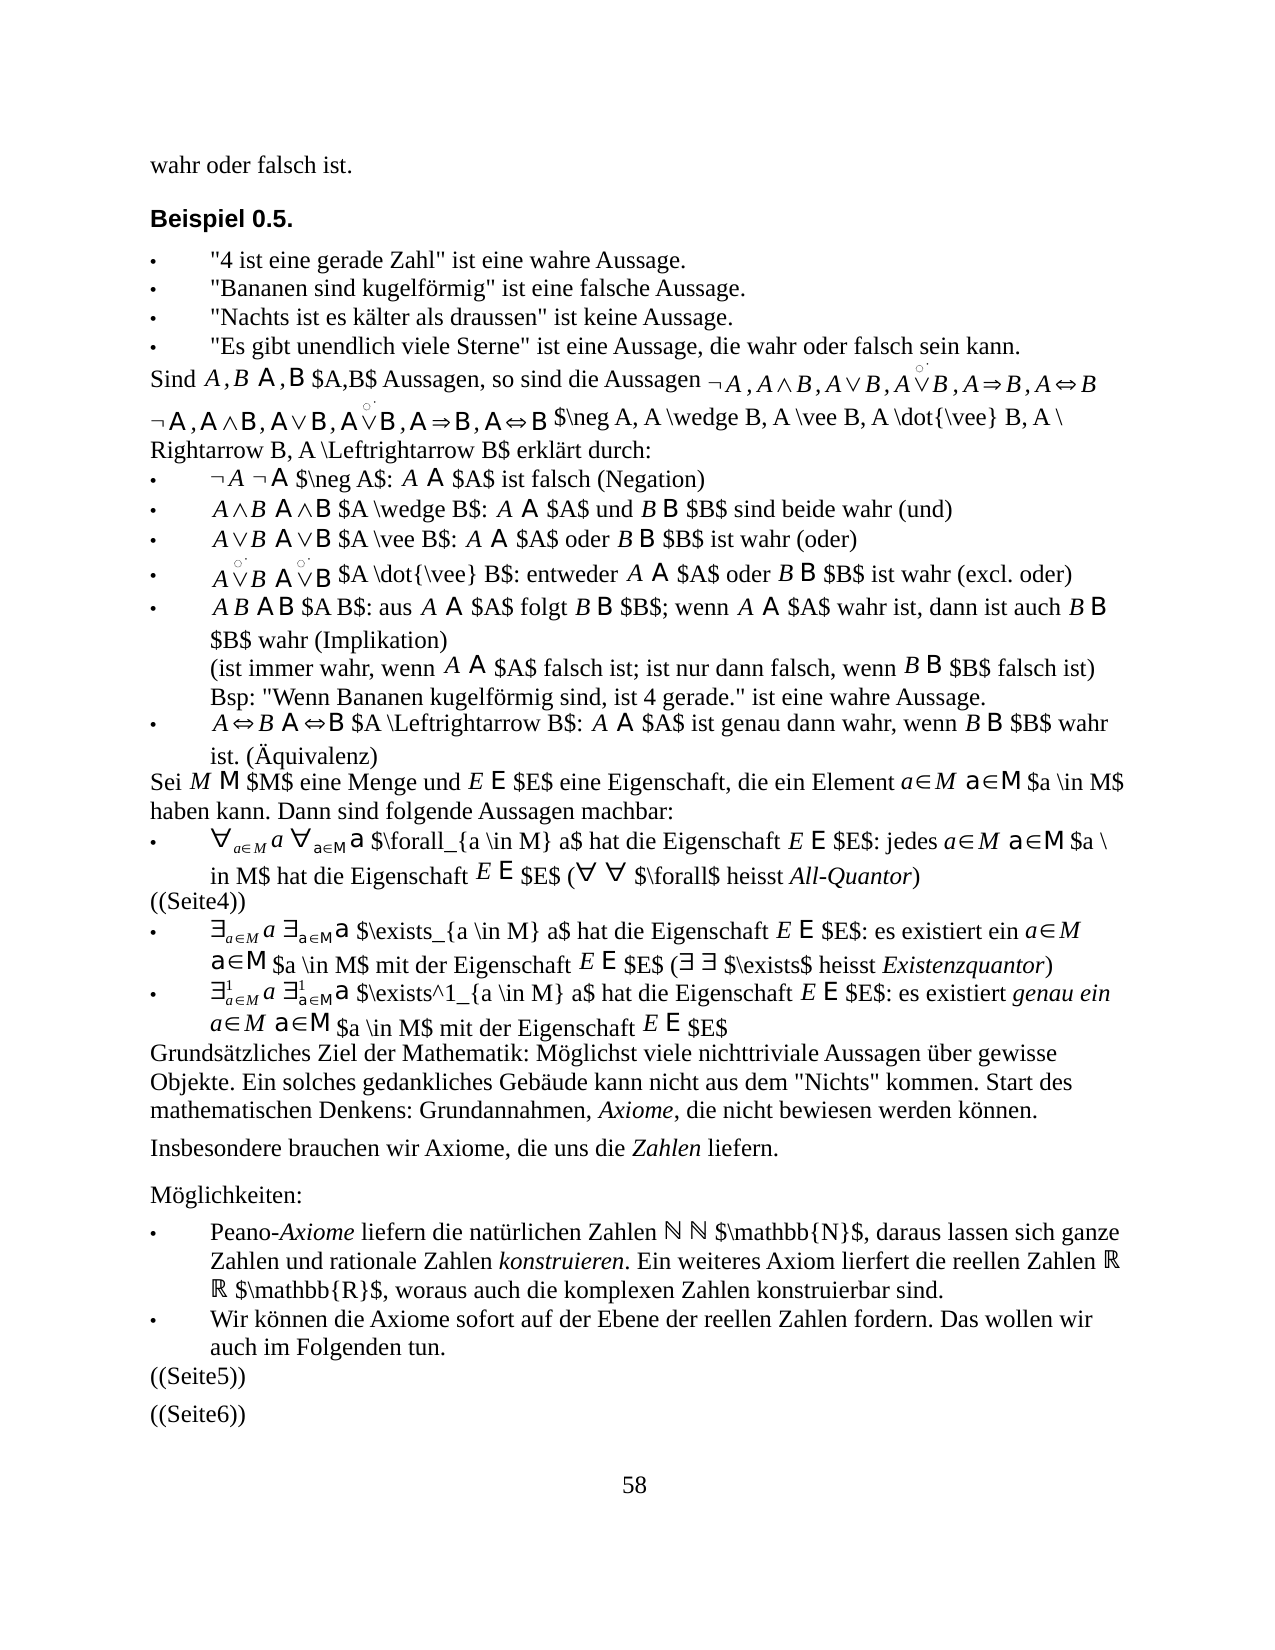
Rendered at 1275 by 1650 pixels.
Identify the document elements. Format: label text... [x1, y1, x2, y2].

list "Nachts ist es kälter als draussen" ist keine Aussage. [150, 302, 1125, 331]
text Möglichkeiten: [150, 1180, 1125, 1208]
text Grundsätzliches Ziel der Mathematik: Möglichst viele nichttriviale Aussagen über gewisse Objekte. Ein solches gedankliches Gebäude kann nicht aus dem "Nichts" kommen. Start des mathematischen Denkens: Grundannahmen, Axiome, die nicht bewiesen werden können. [150, 1038, 1125, 1124]
text Insbesondere brauchen wir Axiome, die uns die Zahlen liefern. [150, 1133, 1125, 1162]
text Sei $M$ eine Menge und $E$ eine Eigenschaft, die ein Element $a \in M$ haben kann. Dann sind folgende Aussagen machbar: [150, 767, 1125, 825]
list $\exists_{a \in M} a$ hat die Eigenschaft $E$: es existiert ein $a \in M$ mit der Eigenschaft $E$ ( $\exists$ heisst Existenzquantor) [150, 915, 1125, 976]
list $\forall_{a \in M} a$ hat die Eigenschaft $E$: jedes $a \in M$ hat die Eigenschaft $E$ ( $\forall$ heisst All-Quantor) [150, 825, 1125, 886]
text ((Seite4)) [150, 886, 1125, 915]
list $\exists^1_{a \in M} a$ hat die Eigenschaft $E$: es existiert genau ein $a \in M$ mit der Eigenschaft $E$ [150, 976, 1125, 1038]
text ((Seite6)) [150, 1399, 1125, 1428]
list $A \vee B$: $A$ oder $B$ ist wahr (oder) [150, 524, 1125, 554]
list $A \Leftrightarrow B$: $A$ ist genau dann wahr, wenn $B$ wahr ist. (Äquivalenz) [150, 708, 1125, 767]
list "Bananen sind kugelförmig" ist eine falsche Aussage. [150, 273, 1125, 302]
list "4 ist eine gerade Zahl" ist eine wahre Aussage. [150, 245, 1125, 273]
list $A \wedge B$: $A$ und $B$ sind beide wahr (und) [150, 494, 1125, 524]
list $A \dot{\vee} B$: entweder $A$ oder $B$ ist wahr (excl. oder) [150, 554, 1125, 592]
text wahr oder falsch ist. [150, 150, 1125, 179]
text ((Seite5)) [150, 1361, 1125, 1390]
text Sind $A,B$ Aussagen, so sind die Aussagen $\neg A, A \wedge B, A \vee B, A \dot{\vee} B, A \Rightarrow B, A \Leftrightarrow B$ erklärt durch: [150, 360, 1125, 464]
list Wir können die Axiome sofort auf der Ebene der reellen Zahlen fordern. Das wollen wir auch im Folgenden tun. [150, 1304, 1125, 1361]
subtitle Beispiel 0.5. [150, 204, 1125, 232]
list $\neg A$: $A$ ist falsch (Negation) [150, 464, 1125, 494]
list $A B$: aus $A$ folgt $B$; wenn $A$ wahr ist, dann ist auch $B$ wahr (Implikation) (ist immer wahr, wenn $A$ falsch ist; ist nur dann falsch, wenn $B$ falsch ist) Bsp: "Wenn Bananen kugelförmig sind, ist 4 gerade." ist eine wahre Aussage. [150, 592, 1125, 708]
list "Es gibt unendlich viele Sterne" ist eine Aussage, die wahr oder falsch sein kann. [150, 331, 1125, 360]
list Peano-Axiome liefern die natürlichen Zahlen $\mathbb{N}$, daraus lassen sich ganze Zahlen und rationale Zahlen konstruieren. Ein weiteres Axiom lierfert die reellen Zahlen $\mathbb{R}$, woraus auch die komplexen Zahlen konstruierbar sind. [150, 1217, 1125, 1304]
